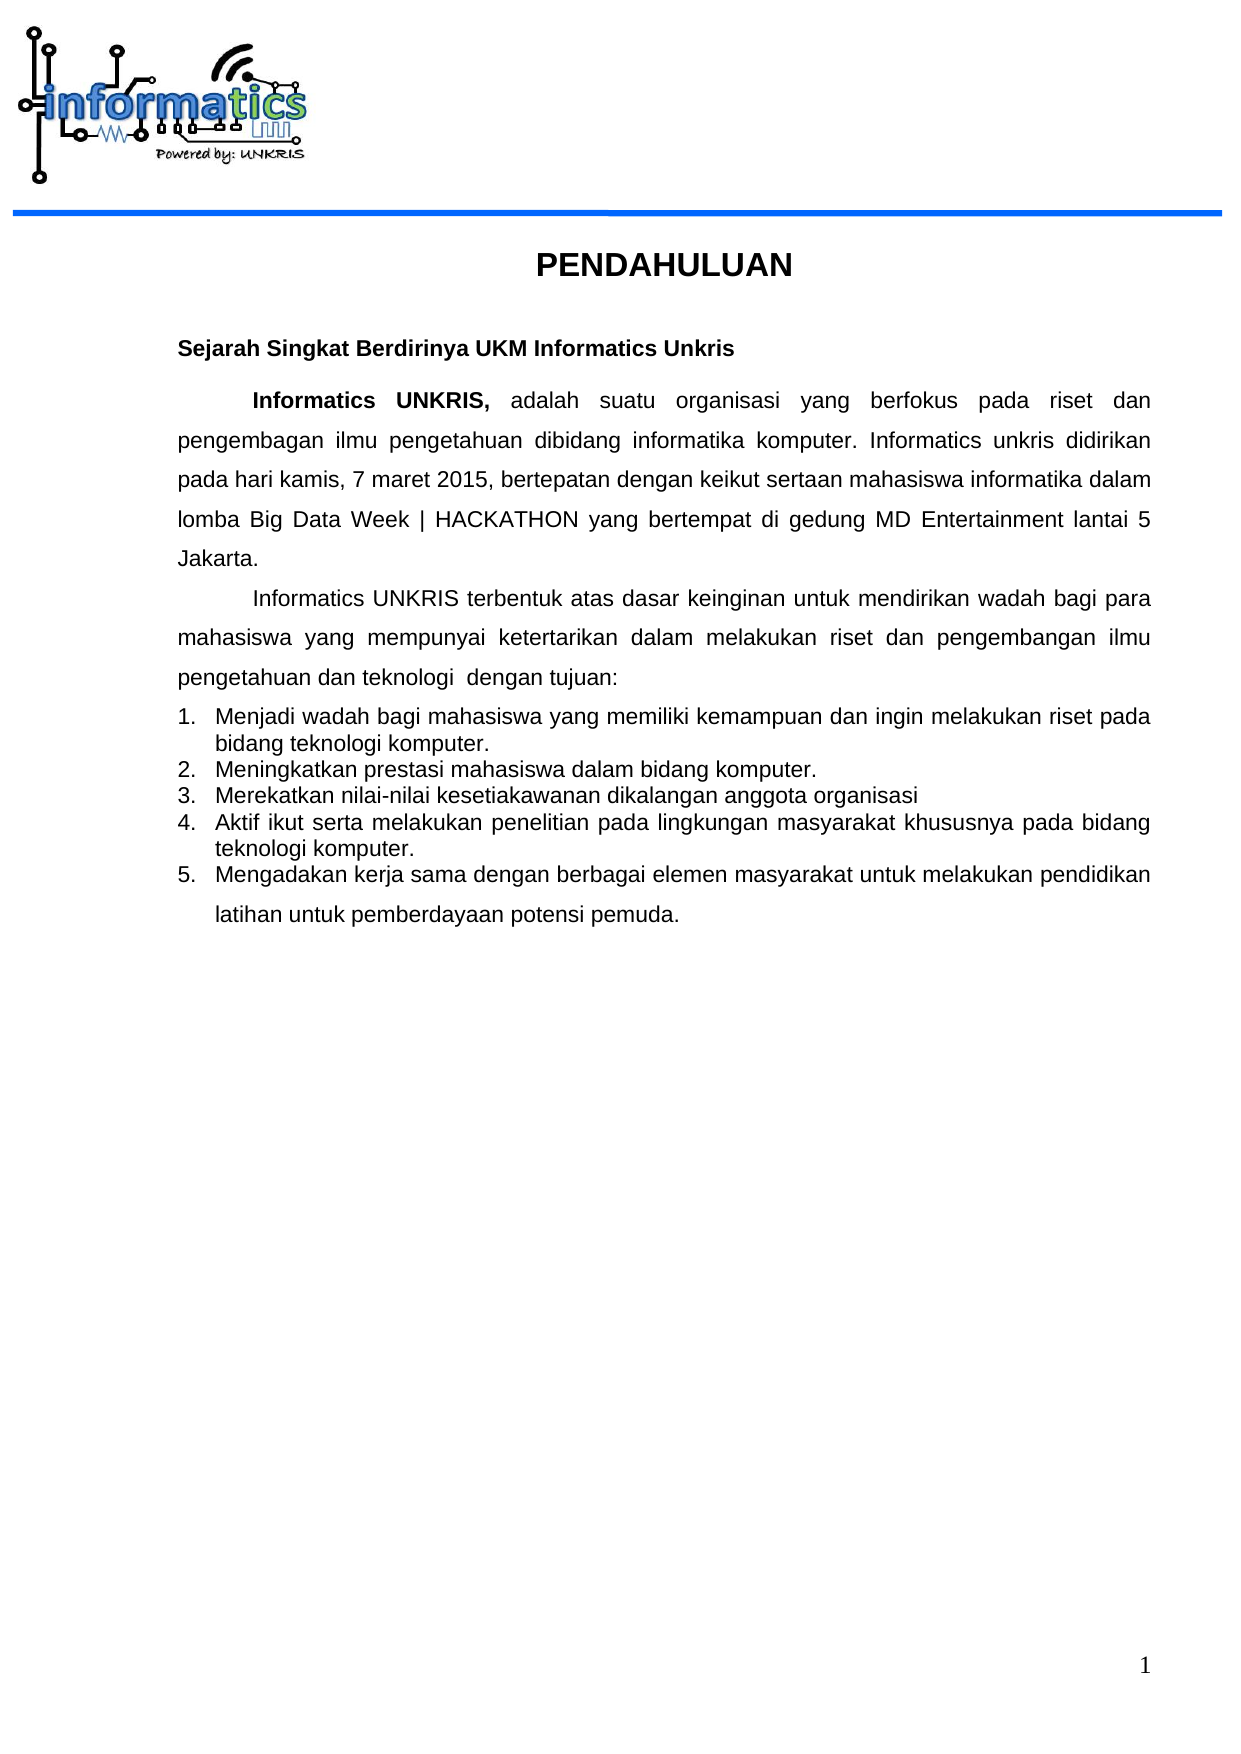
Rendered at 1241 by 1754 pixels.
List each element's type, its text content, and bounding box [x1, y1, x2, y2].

list Meningkatkan prestasi mahasiswa dalam bidang komputer. [177, 756, 1152, 782]
list Aktif ikut serta melakukan penelitian pada lingkungan masyarakat khususnya pada bidang teknologi komputer. [177, 808, 1152, 861]
text Informatics UNKRIS terbentuk atas dasar keinginan untuk mendirikan wadah bagi para mahasiswa yang mempunyai ketertarikan dalam melakukan riset dan pengembangan ilmu pengetahuan dan teknologi dengan tujuan: [177, 585, 1152, 690]
list Merekatkan nilai-nilai kesetiakawanan dikalangan anggota organisasi [177, 782, 1152, 808]
text Informatics UNKRIS, adalah suatu organisasi yang berfokus pada riset dan pengembagan ilmu pengetahuan dibidang informatika komputer. Informatics unkris didirikan pada hari kamis, 7 maret 2015, bertepatan dengan keikut sertaan mahasiswa informatika dalam lomba Big Data Week | HACKATHON yang bertempat di gedung MD Entertainment lantai 5 Jakarta. [177, 387, 1152, 572]
list Mengadakan kerja sama dengan berbagai elemen masyarakat untuk melakukan pendidikan latihan untuk pemberdayaan potensi pemuda. [177, 861, 1152, 927]
list Menjadi wadah bagi mahasiswa yang memiliki kemampuan dan ingin melakukan riset pada bidang teknologi komputer. [177, 703, 1152, 756]
text PENDAHULUAN [177, 245, 1152, 283]
picture [5, 25, 343, 186]
text Sejarah Singkat Berdirinya UKM Informatics Unkris [177, 334, 1152, 361]
